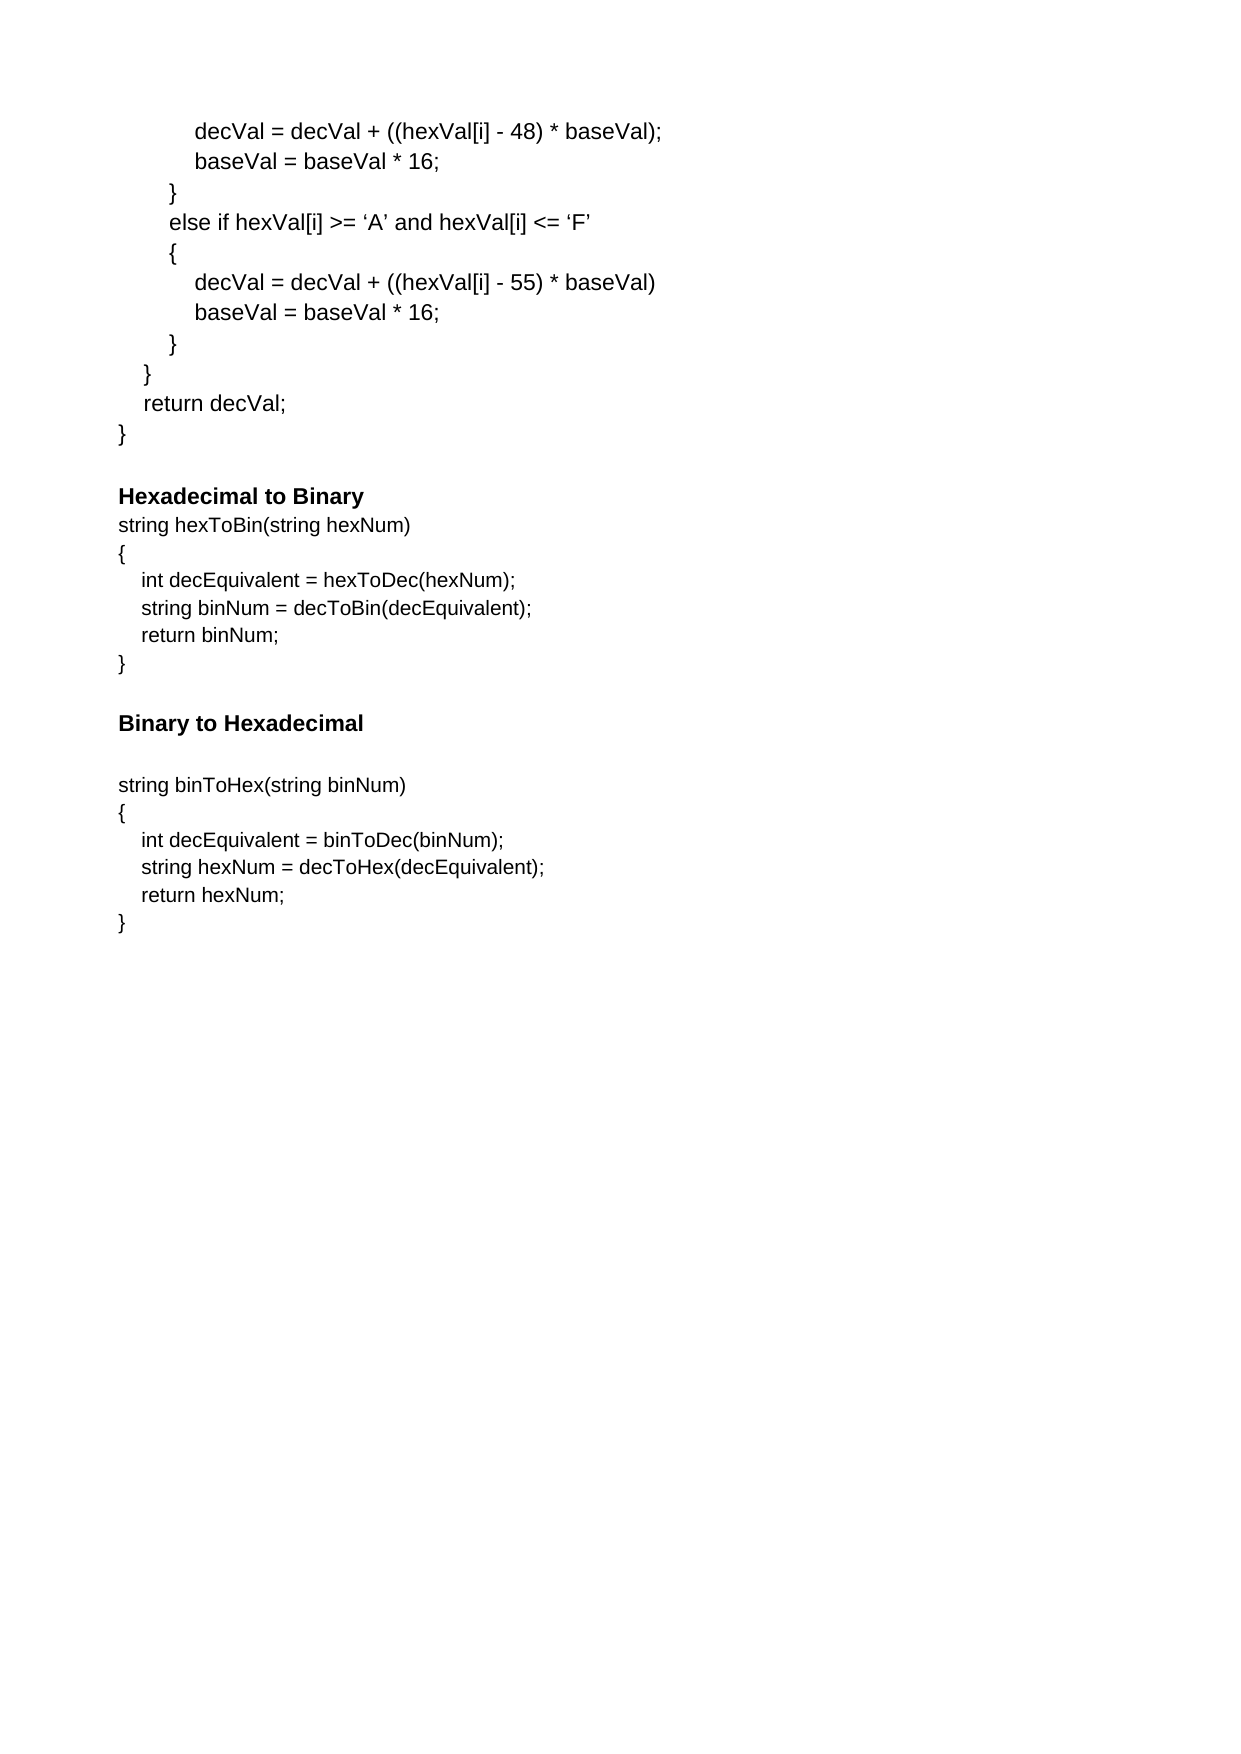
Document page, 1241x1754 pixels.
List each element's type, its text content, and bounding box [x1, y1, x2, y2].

text int decEquivalent = hexToDec(hexNum); [118, 568, 1122, 592]
text } [118, 360, 1122, 386]
text decVal = decVal + ((hexVal[i] - 48) * baseVal); [118, 118, 1122, 144]
text baseVal = baseVal * 16; [118, 299, 1122, 326]
text decVal = decVal + ((hexVal[i] - 55) * baseVal) [118, 269, 1122, 296]
text { [118, 800, 1122, 824]
text return hexNum; [118, 882, 1122, 906]
text } [118, 420, 1122, 447]
text else if hexVal[i] >= ‘A’ and hexVal[i] <= ‘F’ [118, 209, 1122, 235]
text } [118, 910, 1122, 934]
text } [118, 329, 1122, 356]
text Binary to Hexadecimal [118, 710, 1122, 736]
text } [118, 650, 1122, 674]
text return decVal; [118, 390, 1122, 416]
text { [118, 540, 1122, 564]
text int decEquivalent = binToDec(binNum); [118, 827, 1122, 851]
text string binToHex(string binNum) [118, 772, 1122, 796]
text string binNum = decToBin(decEquivalent); [118, 595, 1122, 619]
text { [118, 239, 1122, 265]
text return binNum; [118, 623, 1122, 647]
text } [118, 178, 1122, 205]
text string hexToBin(string hexNum) [118, 513, 1122, 537]
text Hexadecimal to Binary [118, 483, 1122, 509]
text string hexNum = decToHex(decEquivalent); [118, 855, 1122, 879]
text baseVal = baseVal * 16; [118, 148, 1122, 175]
